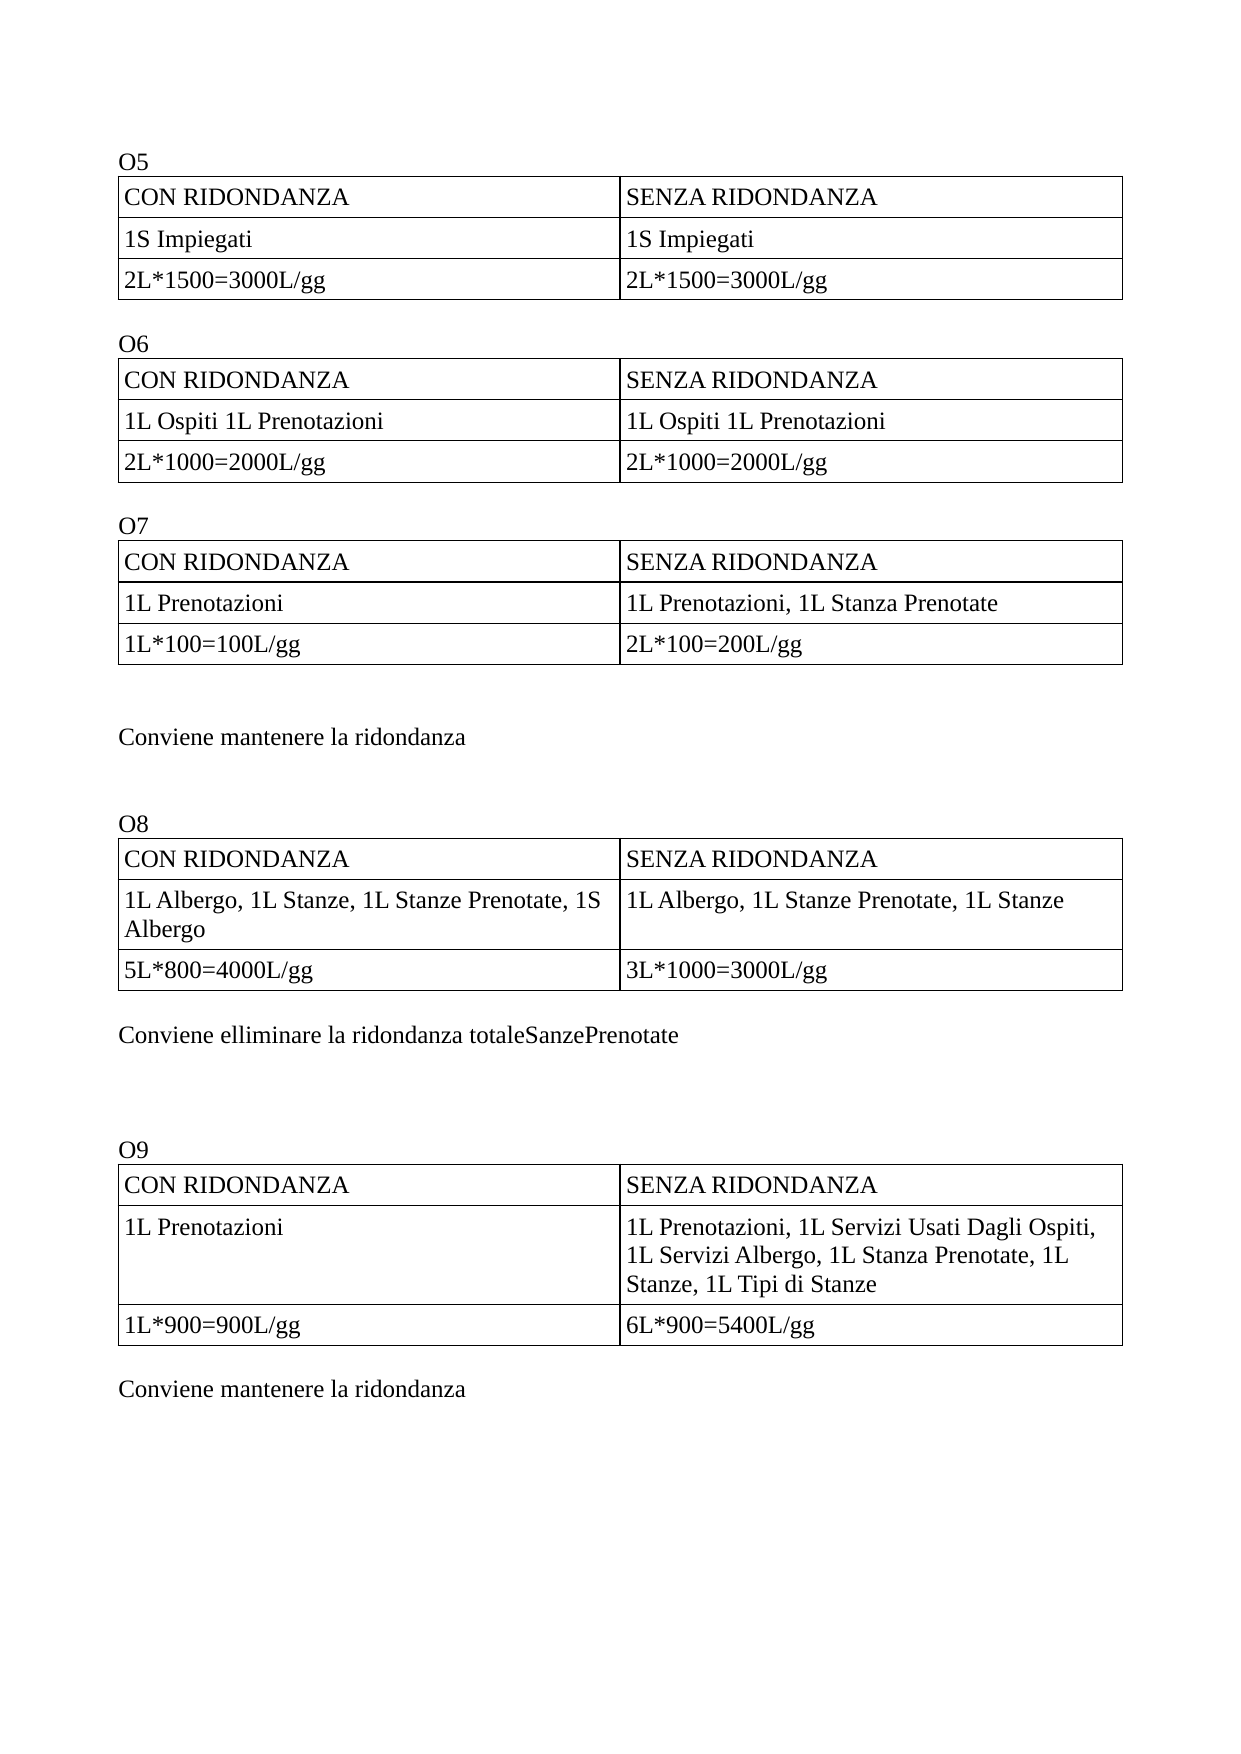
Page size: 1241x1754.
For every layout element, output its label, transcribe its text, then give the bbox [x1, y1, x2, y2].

table_cell 1L Prenotazioni [119, 583, 619, 623]
text O5 [118, 147, 1122, 176]
table_header SENZA RIDONDANZA [621, 1165, 1122, 1205]
text O8 [118, 809, 1122, 837]
table_cell 5L*800=4000L/gg [119, 950, 619, 990]
table_cell 1L Prenotazioni, 1L Stanza Prenotate [621, 583, 1122, 623]
table_header CON RIDONDANZA [119, 541, 619, 581]
table_cell 1L*900=900L/gg [119, 1305, 619, 1345]
table_header SENZA RIDONDANZA [621, 359, 1122, 399]
table_cell 1L*100=100L/gg [119, 624, 619, 664]
table_cell 2L*100=200L/gg [621, 624, 1122, 664]
table_cell 2L*1000=2000L/gg [119, 441, 619, 482]
text O7 [118, 511, 1122, 540]
table_cell 2L*1500=3000L/gg [119, 259, 619, 299]
text O6 [118, 329, 1122, 358]
table_cell 1L Prenotazioni [119, 1206, 619, 1303]
table_header CON RIDONDANZA [119, 1165, 619, 1205]
table_cell 6L*900=5400L/gg [621, 1305, 1122, 1345]
table_cell 1S Impiegati [119, 218, 619, 258]
text O9 [118, 1135, 1122, 1163]
text Conviene elliminare la ridondanza totaleSanzePrenotate [118, 1020, 1122, 1048]
table_cell 1L Ospiti 1L Prenotazioni [119, 400, 619, 440]
table_cell 1L Prenotazioni, 1L Servizi Usati Dagli Ospiti, 1L Servizi Albergo, 1L Stanza Prenotate, 1L Stanze, 1L Tipi di Stanze [621, 1206, 1122, 1303]
table_cell 3L*1000=3000L/gg [621, 950, 1122, 990]
table_header SENZA RIDONDANZA [621, 177, 1122, 217]
table_header CON RIDONDANZA [119, 177, 619, 217]
table_cell 2L*1500=3000L/gg [621, 259, 1122, 299]
table_header CON RIDONDANZA [119, 839, 619, 879]
table_header CON RIDONDANZA [119, 359, 619, 399]
table_cell 2L*1000=2000L/gg [621, 441, 1122, 482]
table_cell 1S Impiegati [621, 218, 1122, 258]
text Conviene mantenere la ridondanza [118, 722, 1122, 751]
table_header SENZA RIDONDANZA [621, 541, 1122, 581]
table_cell 1L Albergo, 1L Stanze, 1L Stanze Prenotate, 1S Albergo [119, 880, 619, 949]
table_cell 1L Ospiti 1L Prenotazioni [621, 400, 1122, 440]
table_cell 1L Albergo, 1L Stanze Prenotate, 1L Stanze [621, 880, 1122, 949]
text Conviene mantenere la ridondanza [118, 1374, 1122, 1403]
table_header SENZA RIDONDANZA [621, 839, 1122, 879]
